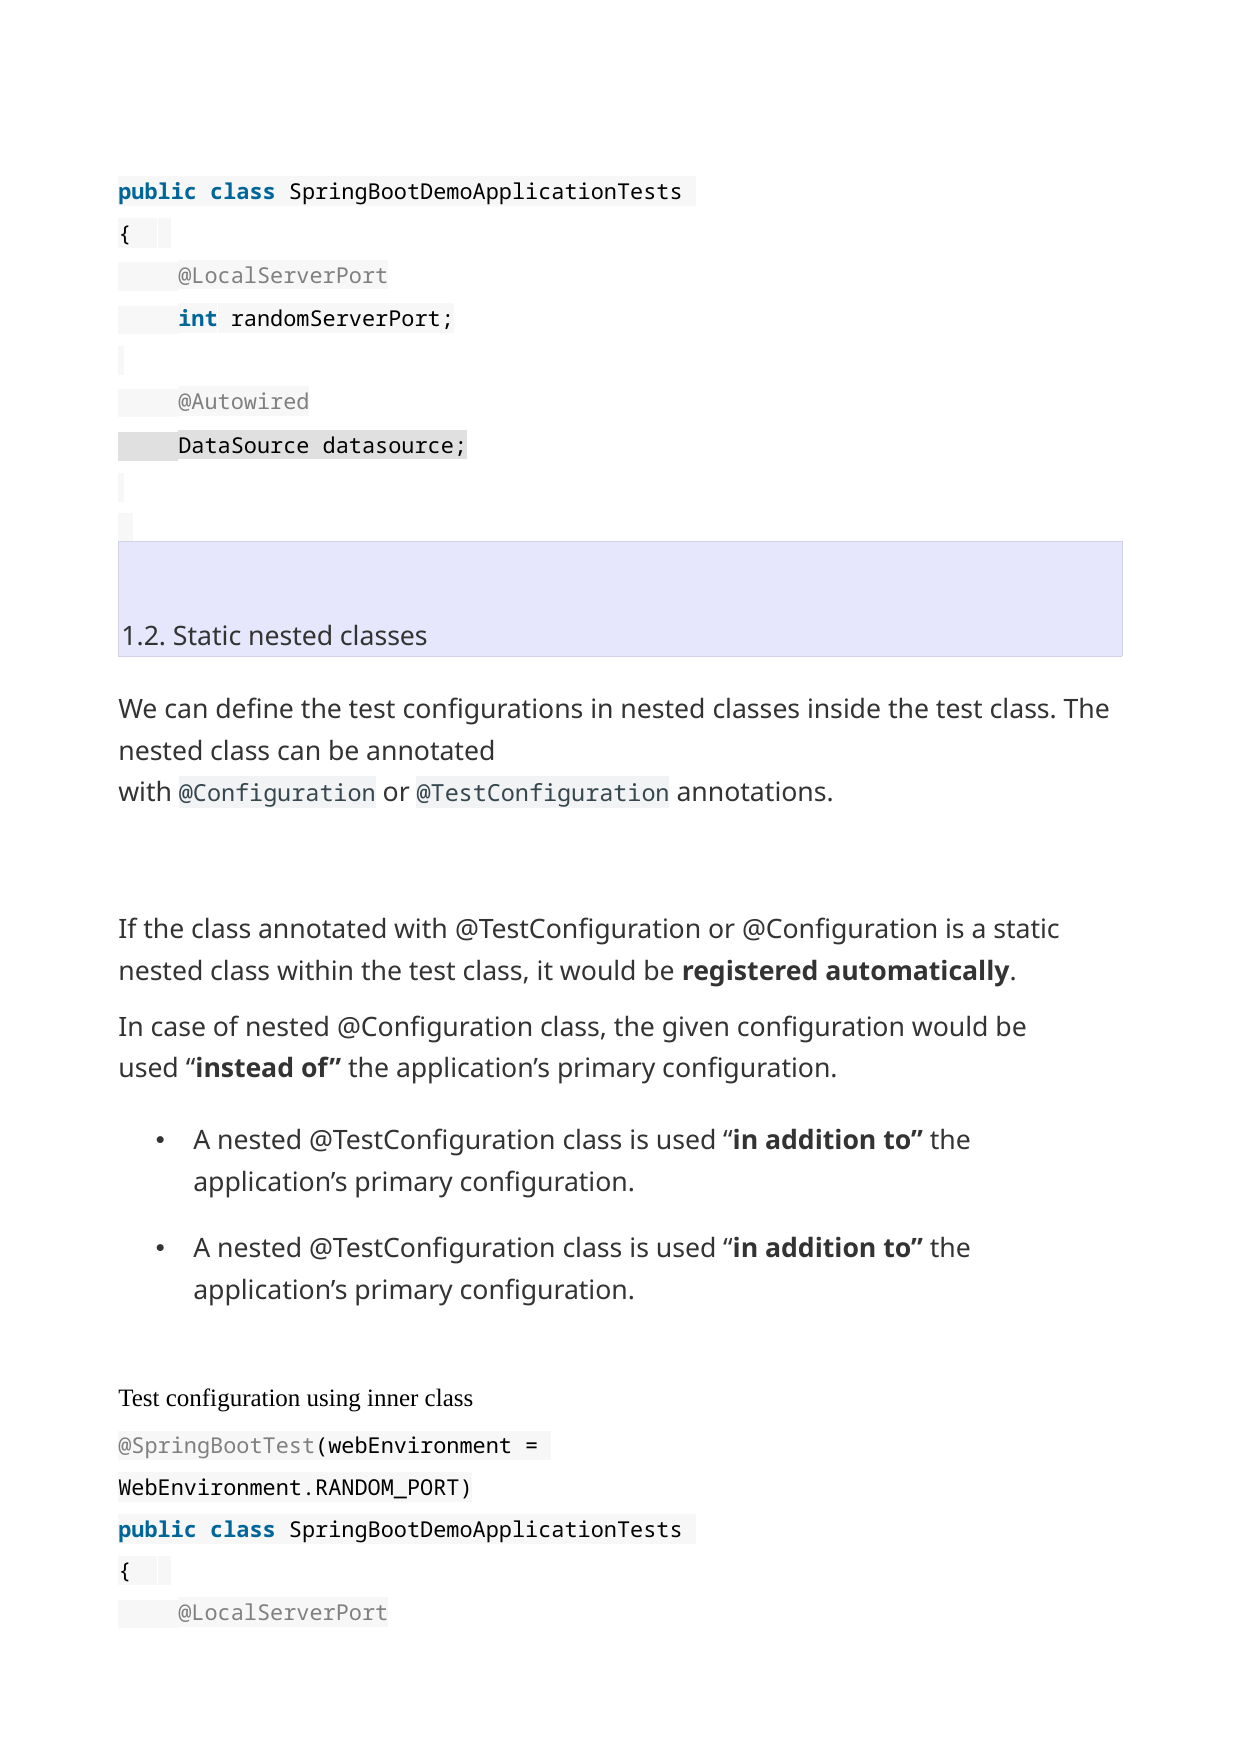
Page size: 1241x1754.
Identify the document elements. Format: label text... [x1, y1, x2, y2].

text Test configuration using inner class [118, 1383, 1122, 1412]
table_header @SpringBootTest(webEnvironment = WebEnvironment.RANDOM_PORT) public class SpringBootDemoApplicationTests { @LocalServerPort [118, 1431, 905, 1628]
table_header public class SpringBootDemoApplicationTests { @LocalServerPort int randomServerPort; @Autowired DataSource datasource; [118, 176, 905, 541]
subtitle 1.2. Static nested classes [119, 614, 1122, 656]
text If the class annotated with @TestConfiguration or @Configuration is a static nested class within the test class, it would be registered automatically. [118, 910, 1122, 988]
text We can define the test configurations in nested classes inside the test class. The nested class can be annotated with @Configuration or @TestConfiguration annotations. [118, 657, 1122, 809]
list A nested @TestConfiguration class is used “in addition to” the application’s primary configuration. [156, 1229, 1122, 1307]
list A nested @TestConfiguration class is used “in addition to” the application’s primary configuration. [156, 1121, 1122, 1199]
text In case of nested @Configuration class, the given configuration would be used “instead of” the application’s primary configuration. [118, 1008, 1122, 1085]
